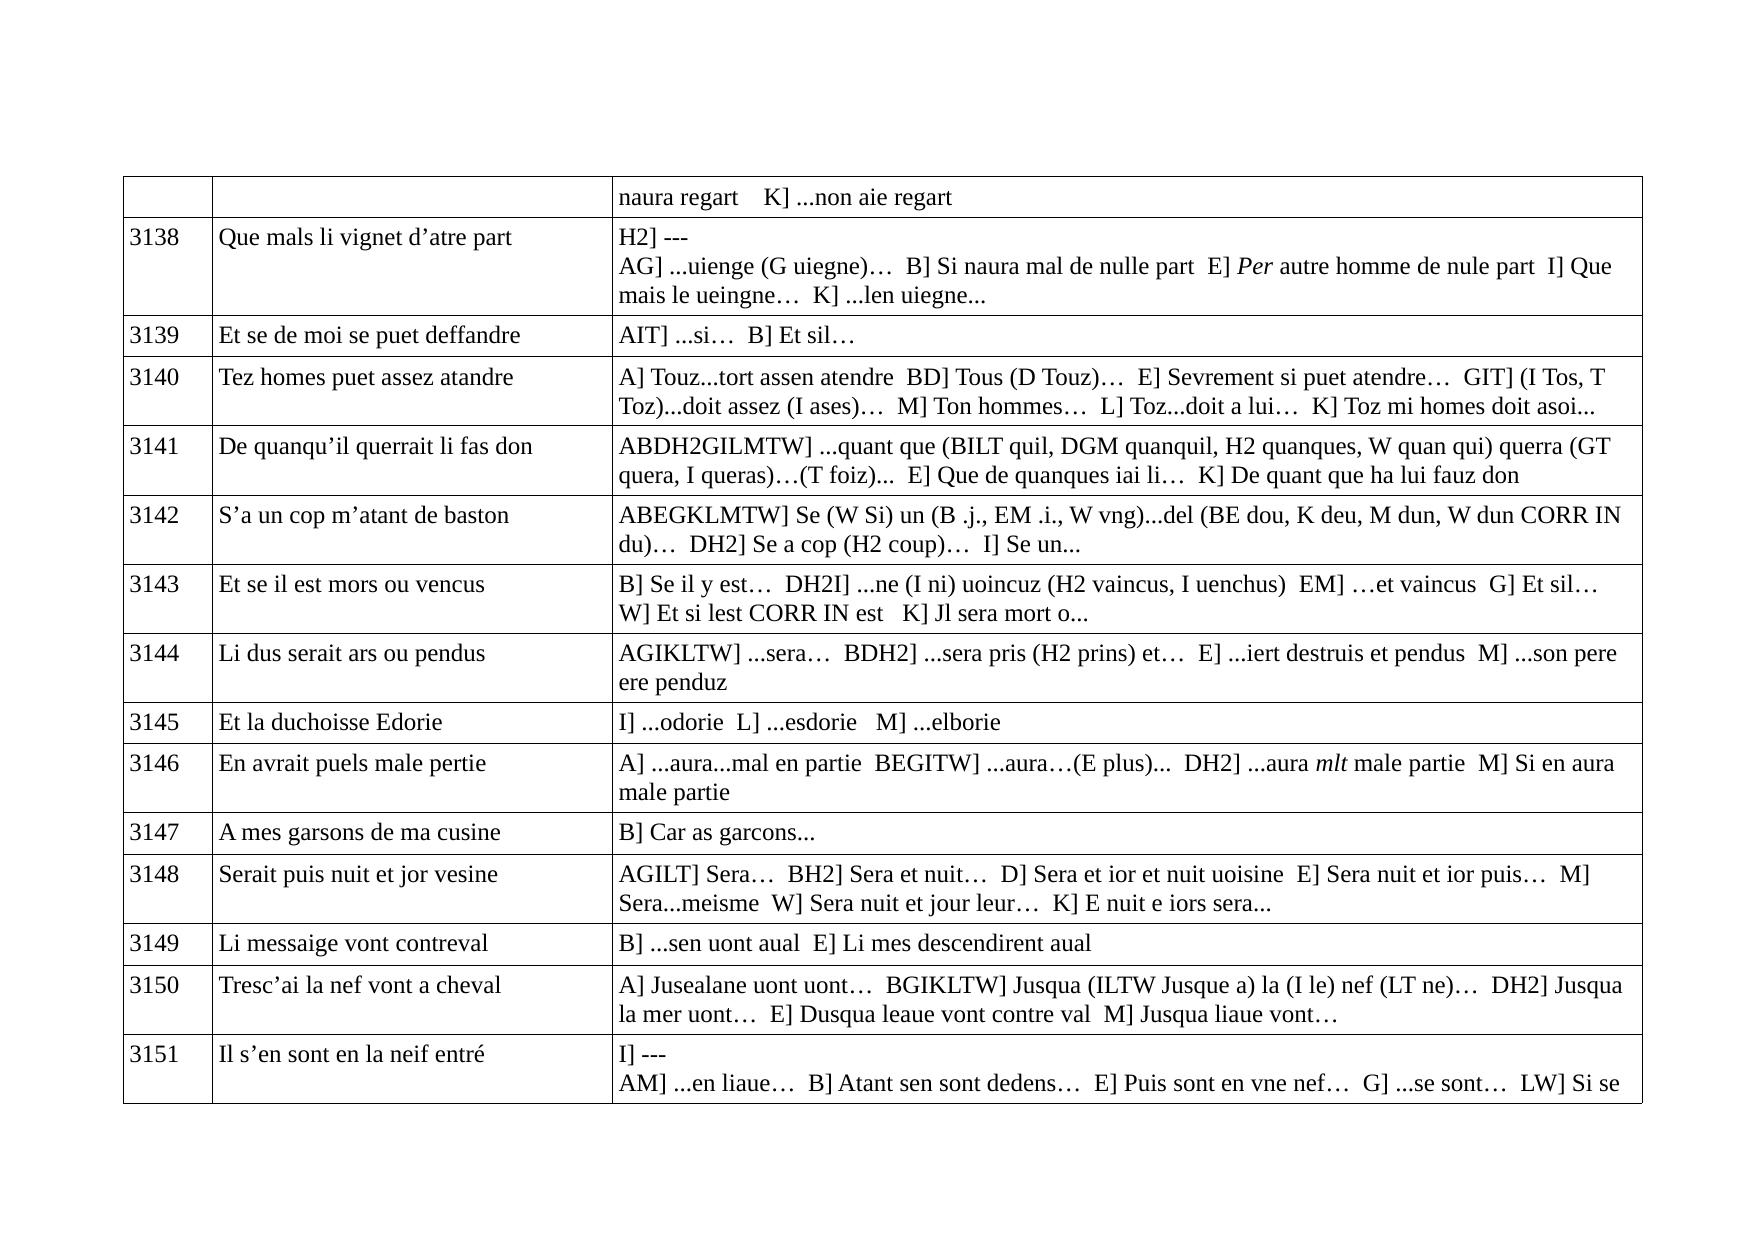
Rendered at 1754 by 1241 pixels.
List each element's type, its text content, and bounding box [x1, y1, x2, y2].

table_cell A mes garsons de ma cusine [213, 813, 612, 853]
table_cell Serait puis nuit et jor vesine [213, 855, 612, 923]
table_cell 3150 [124, 966, 212, 1033]
table_cell H2] --- AG] ...uienge (G uiegne)… B] Si naura mal de nulle part E] Per autre homme de nule part I] Que mais le ueingne… K] ...len uiegne... [613, 218, 1642, 314]
table_cell Li dus serait ars ou pendus [213, 634, 612, 702]
table_cell Tez homes puet assez atandre [213, 357, 612, 425]
table_cell 3138 [124, 218, 212, 314]
table_cell 3146 [124, 744, 212, 812]
table_cell 3148 [124, 855, 212, 923]
table_cell AGIKLTW] ...sera… BDH2] ...sera pris (H2 prins) et… E] ...iert destruis et pendus M] ...son pere ere penduz [613, 634, 1642, 702]
table_cell 3151 [124, 1035, 212, 1103]
table_cell B] Se il y est… DH2I] ...ne (I ni) uoincuz (H2 vaincus, I uenchus) EM] …et vaincus G] Et sil… W] Et si lest CORR IN est K] Jl sera mort o... [613, 565, 1642, 633]
table_cell I] ...odorie L] ...esdorie M] ...elborie [613, 703, 1642, 743]
table_cell Li messaige vont contreval [213, 924, 612, 964]
table_cell Tresc’ai la nef vont a cheval [213, 966, 612, 1033]
table_cell I] --- AM] ...en liaue… B] Atant sen sont dedens… E] Puis sont en vne nef… G] ...se sont… LW] Si se [613, 1035, 1642, 1103]
table_cell Il s’en sont en la neif entré [213, 1035, 612, 1103]
table_cell [124, 177, 212, 217]
table_cell AGILT] Sera… BH2] Sera et nuit… D] Sera et ior et nuit uoisine E] Sera nuit et ior puis… M] Sera...meisme W] Sera nuit et jour leur… K] E nuit e iors sera... [613, 855, 1642, 923]
table_cell [213, 177, 612, 217]
table_cell ABDH2GILMTW] ...quant que (BILT quil, DGM quanquil, H2 quanques, W quan qui) querra (GT quera, I queras)…(T foiz)... E] Que de quanques iai li… K] De quant que ha lui fauz don [613, 426, 1642, 494]
table_cell 3140 [124, 357, 212, 425]
table_cell ABEGKLMTW] Se (W Si) un (B .j., EM .i., W vng)...del (BE dou, K deu, M dun, W dun CORR IN du)… DH2] Se a cop (H2 coup)… I] Se un... [613, 496, 1642, 563]
table_cell B] Car as garcons... [613, 813, 1642, 853]
table_cell A] ...aura...mal en partie BEGITW] ...aura…(E plus)... DH2] ...aura mlt male partie M] Si en aura male partie [613, 744, 1642, 812]
table_cell De quanqu’il querrait li fas don [213, 426, 612, 494]
table_cell B] ...sen uont aual E] Li mes descendirent aual [613, 924, 1642, 964]
table_cell 3144 [124, 634, 212, 702]
table_cell 3149 [124, 924, 212, 964]
table_cell 3141 [124, 426, 212, 494]
table_cell S’a un cop m’atant de baston [213, 496, 612, 563]
table_cell Que mals li vignet d’atre part [213, 218, 612, 314]
table_cell AIT] ...si… B] Et sil… [613, 316, 1642, 356]
table_cell 3147 [124, 813, 212, 853]
table_cell A] Touz...tort assen atendre BD] Tous (D Touz)… E] Sevrement si puet atendre… GIT] (I Tos, T Toz)...doit assez (I ases)… M] Ton hommes… L] Toz...doit a lui… K] Toz mi homes doit asoi... [613, 357, 1642, 425]
table_cell naura regart K] ...non aie regart [613, 177, 1642, 217]
table_cell 3145 [124, 703, 212, 743]
table_cell Et se il est mors ou vencus [213, 565, 612, 633]
table_cell 3142 [124, 496, 212, 563]
table_cell Et la duchoisse Edorie [213, 703, 612, 743]
table_cell 3143 [124, 565, 212, 633]
table_cell En avrait puels male pertie [213, 744, 612, 812]
table_cell Et se de moi se puet deffandre [213, 316, 612, 356]
table_cell 3139 [124, 316, 212, 356]
table_cell A] Jusealane uont uont… BGIKLTW] Jusqua (ILTW Jusque a) la (I le) nef (LT ne)… DH2] Jusqua la mer uont… E] Dusqua leaue vont contre val M] Jusqua liaue vont… [613, 966, 1642, 1033]
